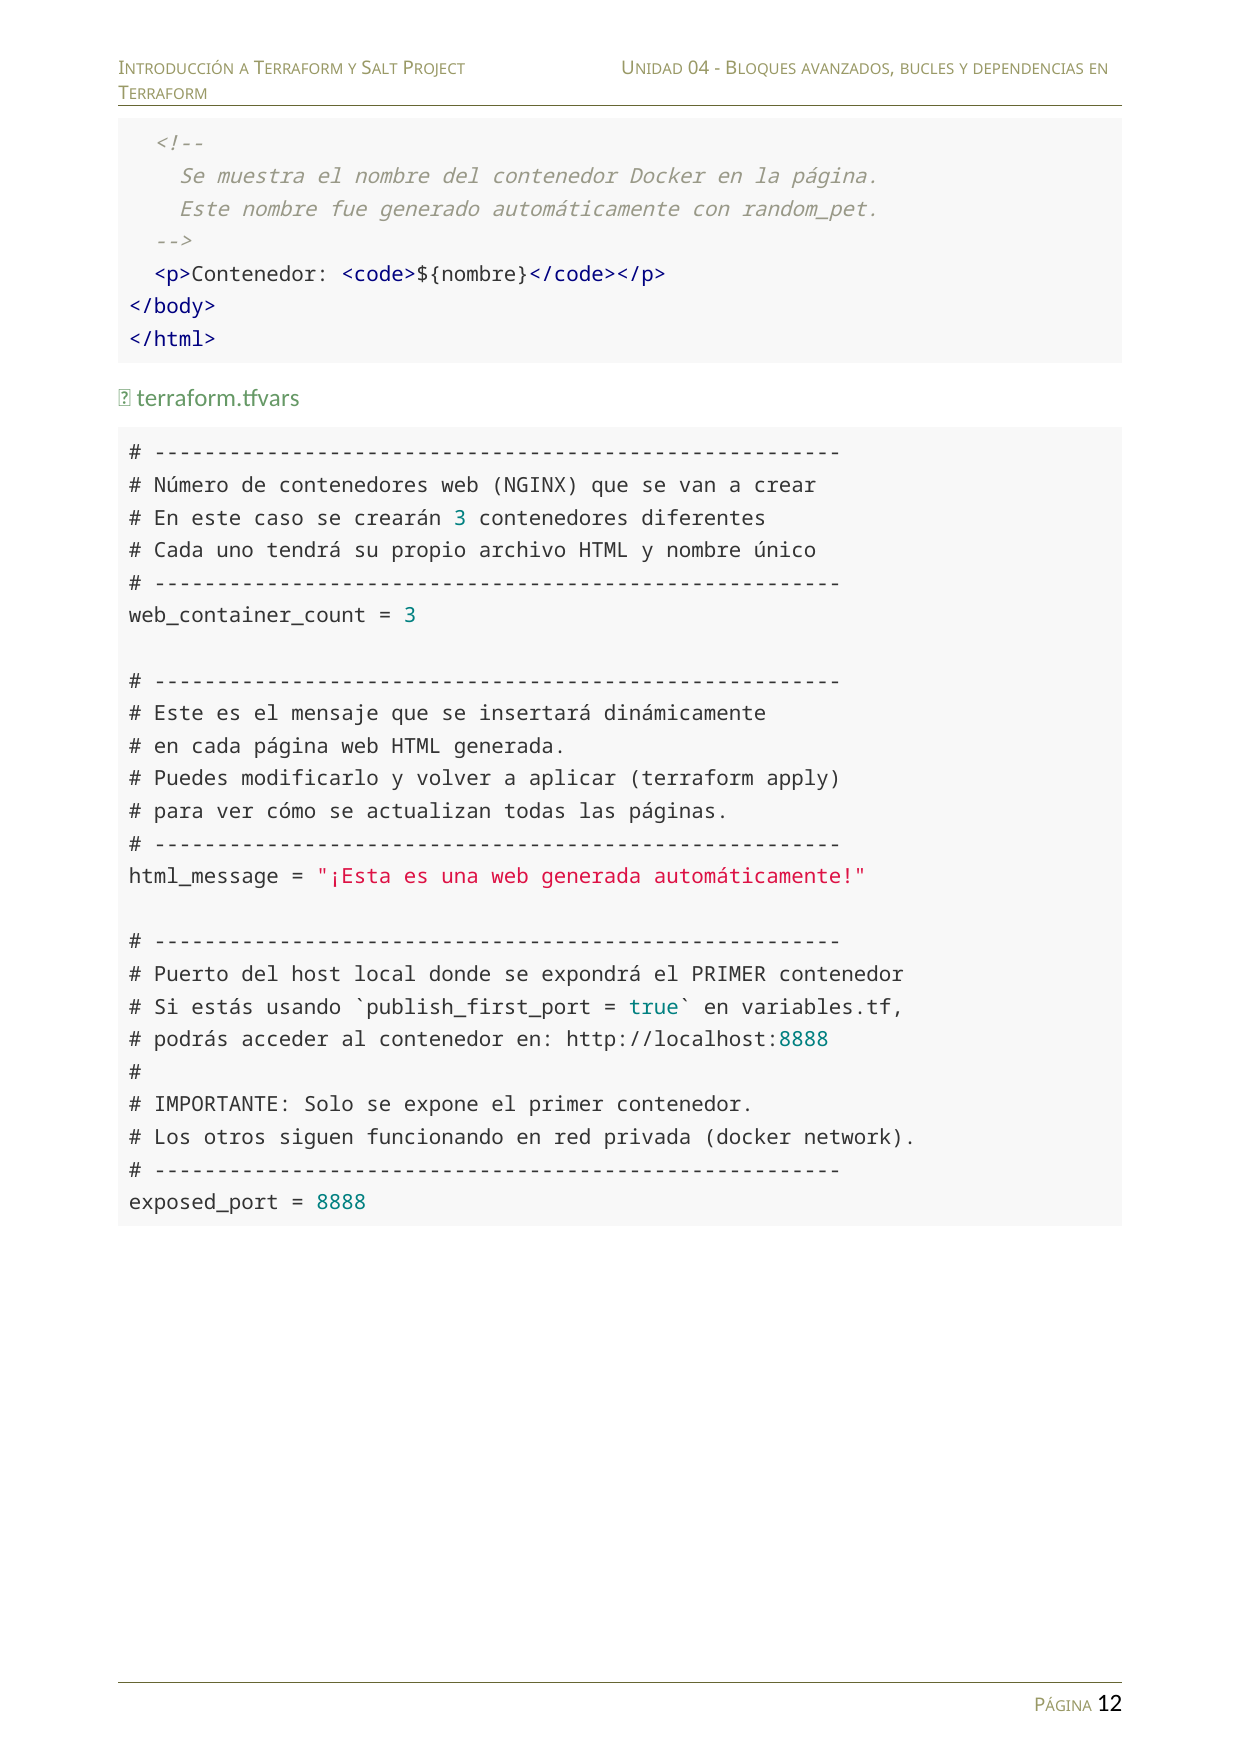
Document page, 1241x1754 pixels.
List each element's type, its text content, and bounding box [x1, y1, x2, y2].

table_header # ------------------------------------------------------- # Número de contenedores web (NGINX) que se van a crear # En este caso se crearán 3 contenedores diferentes # Cada uno tendrá su propio archivo HTML y nombre único # ------------------------------------------------------- web_container_count = 3 # ------------------------------------------------------- # Este es el mensaje que se insertará dinámicamente # en cada página web HTML generada. # Puedes modificarlo y volver a aplicar (terraform apply) # para ver cómo se actualizan todas las páginas. # ------------------------------------------------------- html_message = "¡Esta es una web generada automáticamente!" # ------------------------------------------------------- # Puerto del host local donde se expondrá el PRIMER contenedor # Si estás usando `publish_first_port = true` en variables.tf, # podrás acceder al contenedor en: http://localhost:8888 # # IMPORTANTE: Solo se expone el primer contenedor. # Los otros siguen funcionando en red privada (docker network). # ------------------------------------------------------- exposed_port = 8888 [118, 427, 1122, 1226]
subtitle 📄 terraform.tfvars [118, 382, 1122, 412]
table_header <!-- Se muestra el nombre del contenedor Docker en la página. Este nombre fue generado automáticamente con random_pet. --> <p>Contenedor: <code>${nombre}</code></p> </body> </html> [118, 118, 1122, 363]
